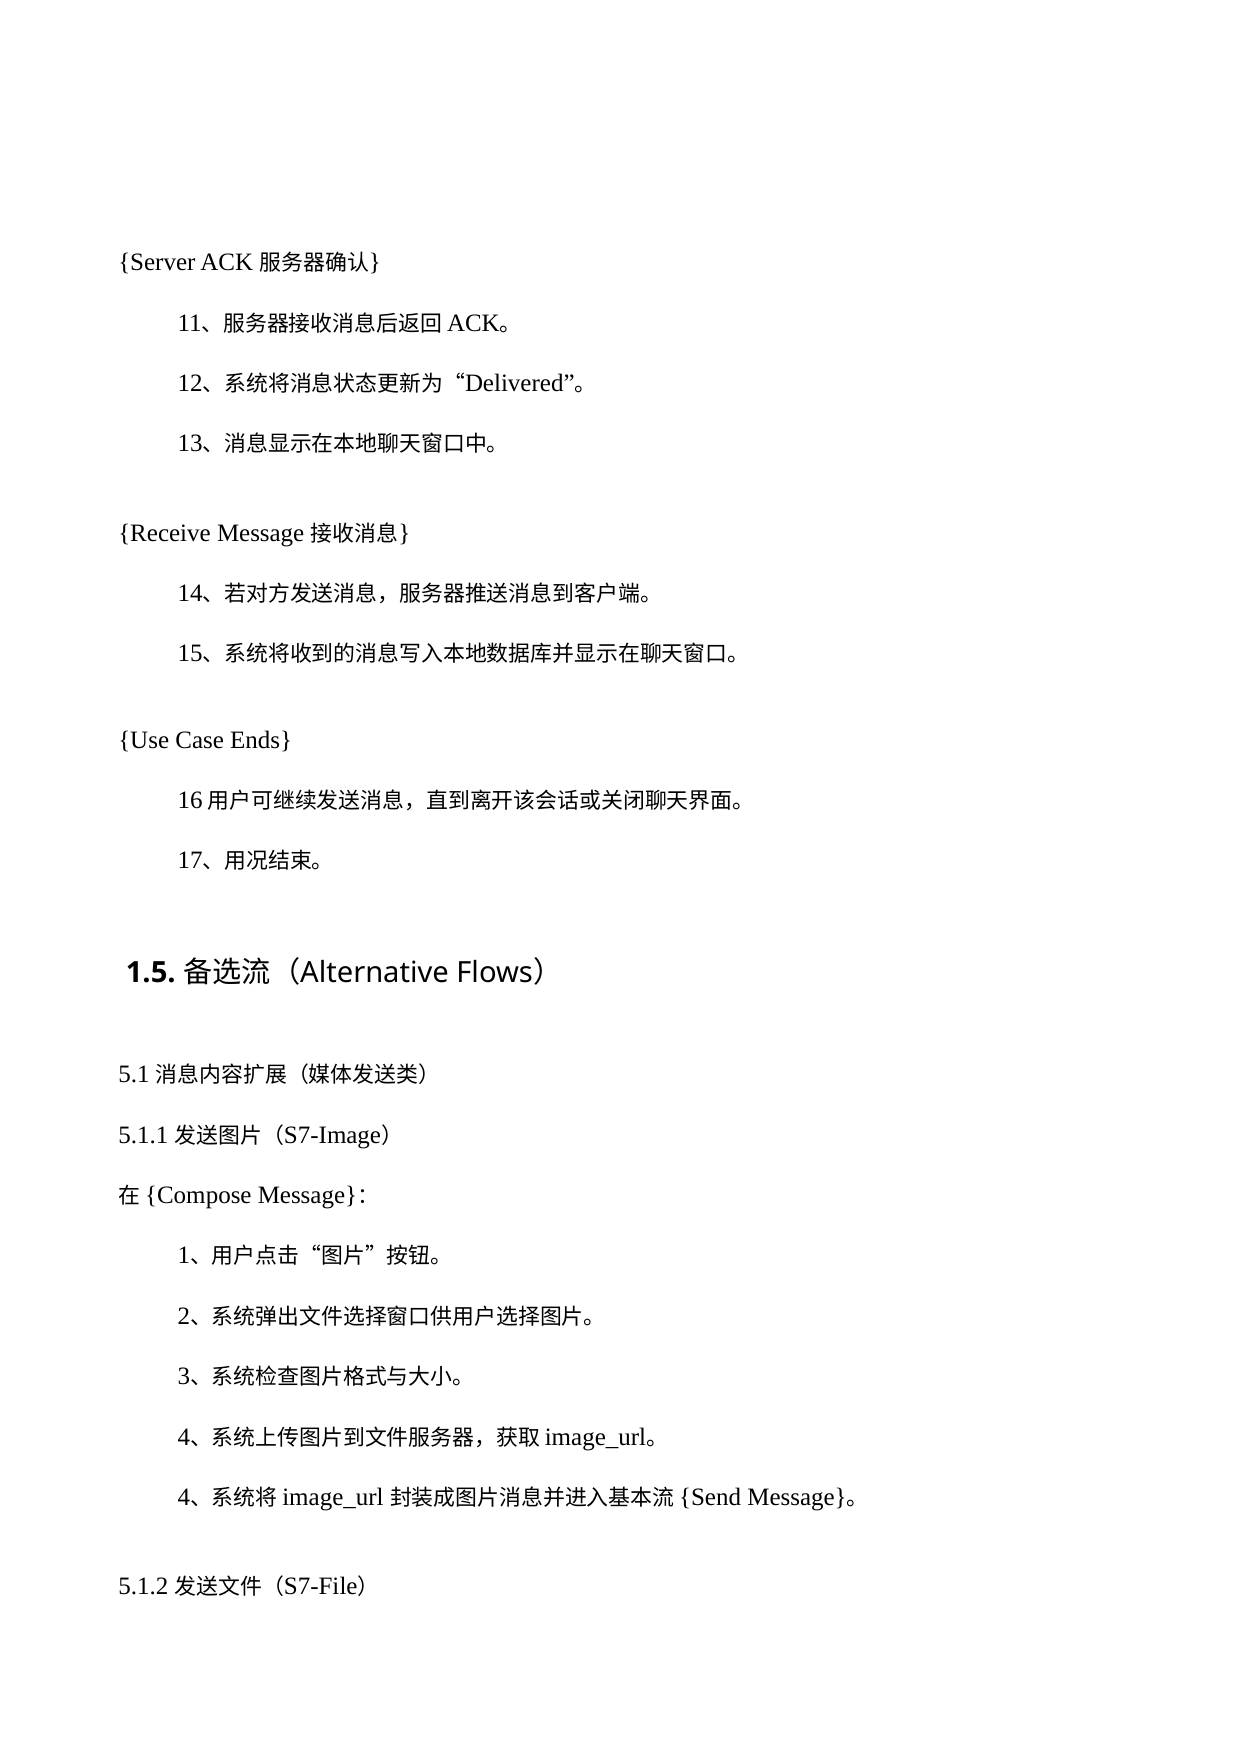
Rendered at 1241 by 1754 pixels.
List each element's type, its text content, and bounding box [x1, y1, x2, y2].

list 4、系统上传图片到文件服务器，获取 image_url。 [177, 1420, 1122, 1451]
list 14、若对方发送消息，服务器推送消息到客户端。 [177, 576, 1122, 608]
text {Use Case Ends} [118, 726, 1122, 754]
list 1、用户点击“图片”按钮。 [177, 1238, 1122, 1270]
list 16用户可继续发送消息，直到离开该会话或关闭聊天界面。 [177, 783, 1122, 815]
list 13、消息显示在本地聊天窗口中。 [177, 426, 1122, 458]
list 15、系统将收到的消息写入本地数据库并显示在聊天窗口。 [177, 636, 1122, 668]
list 12、系统将消息状态更新为“Delivered”。 [177, 366, 1122, 398]
list 2、系统弹出文件选择窗口供用户选择图片。 [177, 1299, 1122, 1331]
text {Server ACK 服务器确认} [118, 245, 1122, 277]
list 3、系统检查图片格式与大小。 [177, 1359, 1122, 1391]
list 4、系统将 image_url 封装成图片消息并进入基本流 {Send Message}。 [177, 1480, 1122, 1512]
text 5.1.2 发送文件（S7-File） [118, 1569, 1122, 1601]
text {Receive Message 接收消息} [118, 516, 1122, 547]
list 17、用况结束。 [177, 843, 1122, 875]
text 5.1 消息内容扩展（媒体发送类） [118, 1057, 1122, 1089]
subtitle 备选流（Alternative Flows） [118, 949, 1122, 991]
text 在 {Compose Message}： [118, 1178, 1122, 1210]
text 5.1.1 发送图片（S7-Image） [118, 1118, 1122, 1149]
list 11、服务器接收消息后返回 ACK。 [177, 306, 1122, 337]
